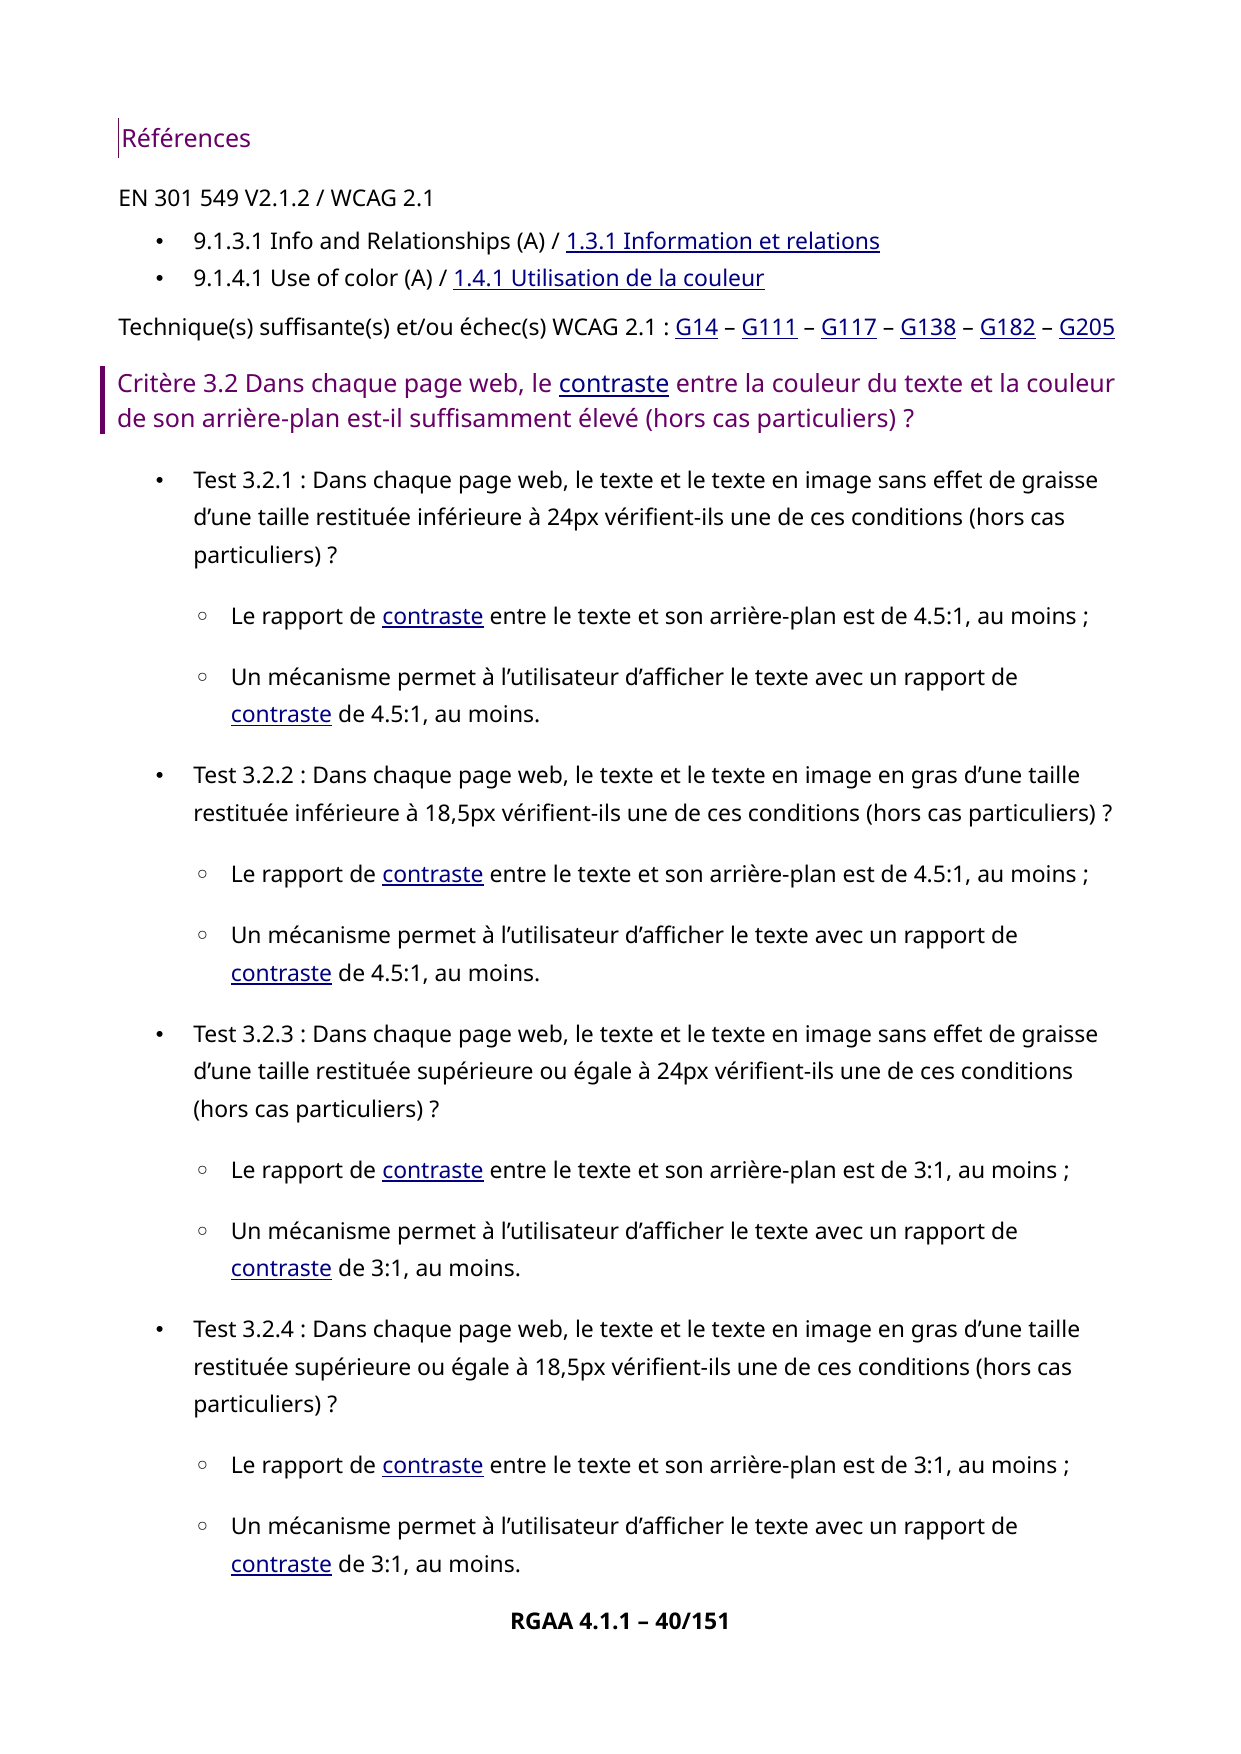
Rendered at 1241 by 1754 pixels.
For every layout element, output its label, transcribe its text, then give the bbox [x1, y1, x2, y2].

text Technique(s) suffisante(s) et/ou échec(s) WCAG 2.1 : G14 – G111 – G117 – G138 – G182 – G205 [118, 311, 1122, 343]
list Le rapport de contraste entre le texte et son arrière-plan est de 3:1, au moins ; [193, 1153, 1122, 1185]
list Un mécanisme permet à l’utilisateur d’afficher le texte avec un rapport de contraste de 3:1, au moins. [193, 1510, 1122, 1579]
list Un mécanisme permet à l’utilisateur d’afficher le texte avec un rapport de contraste de 4.5:1, au moins. [193, 661, 1122, 729]
list Test 3.2.4 : Dans chaque page web, le texte et le texte en image en gras d’une taille restituée supérieure ou égale à 18,5px vérifient-ils une de ces conditions (hors cas particuliers) ? [156, 1313, 1122, 1419]
subtitle Critère 3.2 Dans chaque page web, le contraste entre la couleur du texte et la couleur de son arrière-plan est-il suffisamment élevé (hors cas particuliers) ? [105, 366, 1122, 434]
text EN 301 549 V2.1.2 / WCAG 2.1 [118, 182, 1122, 213]
list 9.1.4.1 Use of color (A) / 1.4.1 Utilisation de la couleur [156, 262, 1122, 293]
list Le rapport de contraste entre le texte et son arrière-plan est de 4.5:1, au moins ; [193, 858, 1122, 889]
list Un mécanisme permet à l’utilisateur d’afficher le texte avec un rapport de contraste de 4.5:1, au moins. [193, 919, 1122, 988]
list 9.1.3.1 Info and Relationships (A) / 1.3.1 Information et relations [156, 224, 1122, 256]
list Test 3.2.3 : Dans chaque page web, le texte et le texte en image sans effet de graisse d’une taille restituée supérieure ou égale à 24px vérifient-ils une de ces conditions (hors cas particuliers) ? [156, 1017, 1122, 1124]
list Test 3.2.1 : Dans chaque page web, le texte et le texte en image sans effet de graisse d’une taille restituée inférieure à 24px vérifient-ils une de ces conditions (hors cas particuliers) ? [156, 464, 1122, 570]
subtitle Références [119, 118, 1122, 158]
list Le rapport de contraste entre le texte et son arrière-plan est de 3:1, au moins ; [193, 1449, 1122, 1480]
list Le rapport de contraste entre le texte et son arrière-plan est de 4.5:1, au moins ; [193, 600, 1122, 631]
list Test 3.2.2 : Dans chaque page web, le texte et le texte en image en gras d’une taille restituée inférieure à 18,5px vérifient-ils une de ces conditions (hors cas particuliers) ? [156, 759, 1122, 828]
list Un mécanisme permet à l’utilisateur d’afficher le texte avec un rapport de contraste de 3:1, au moins. [193, 1214, 1122, 1283]
